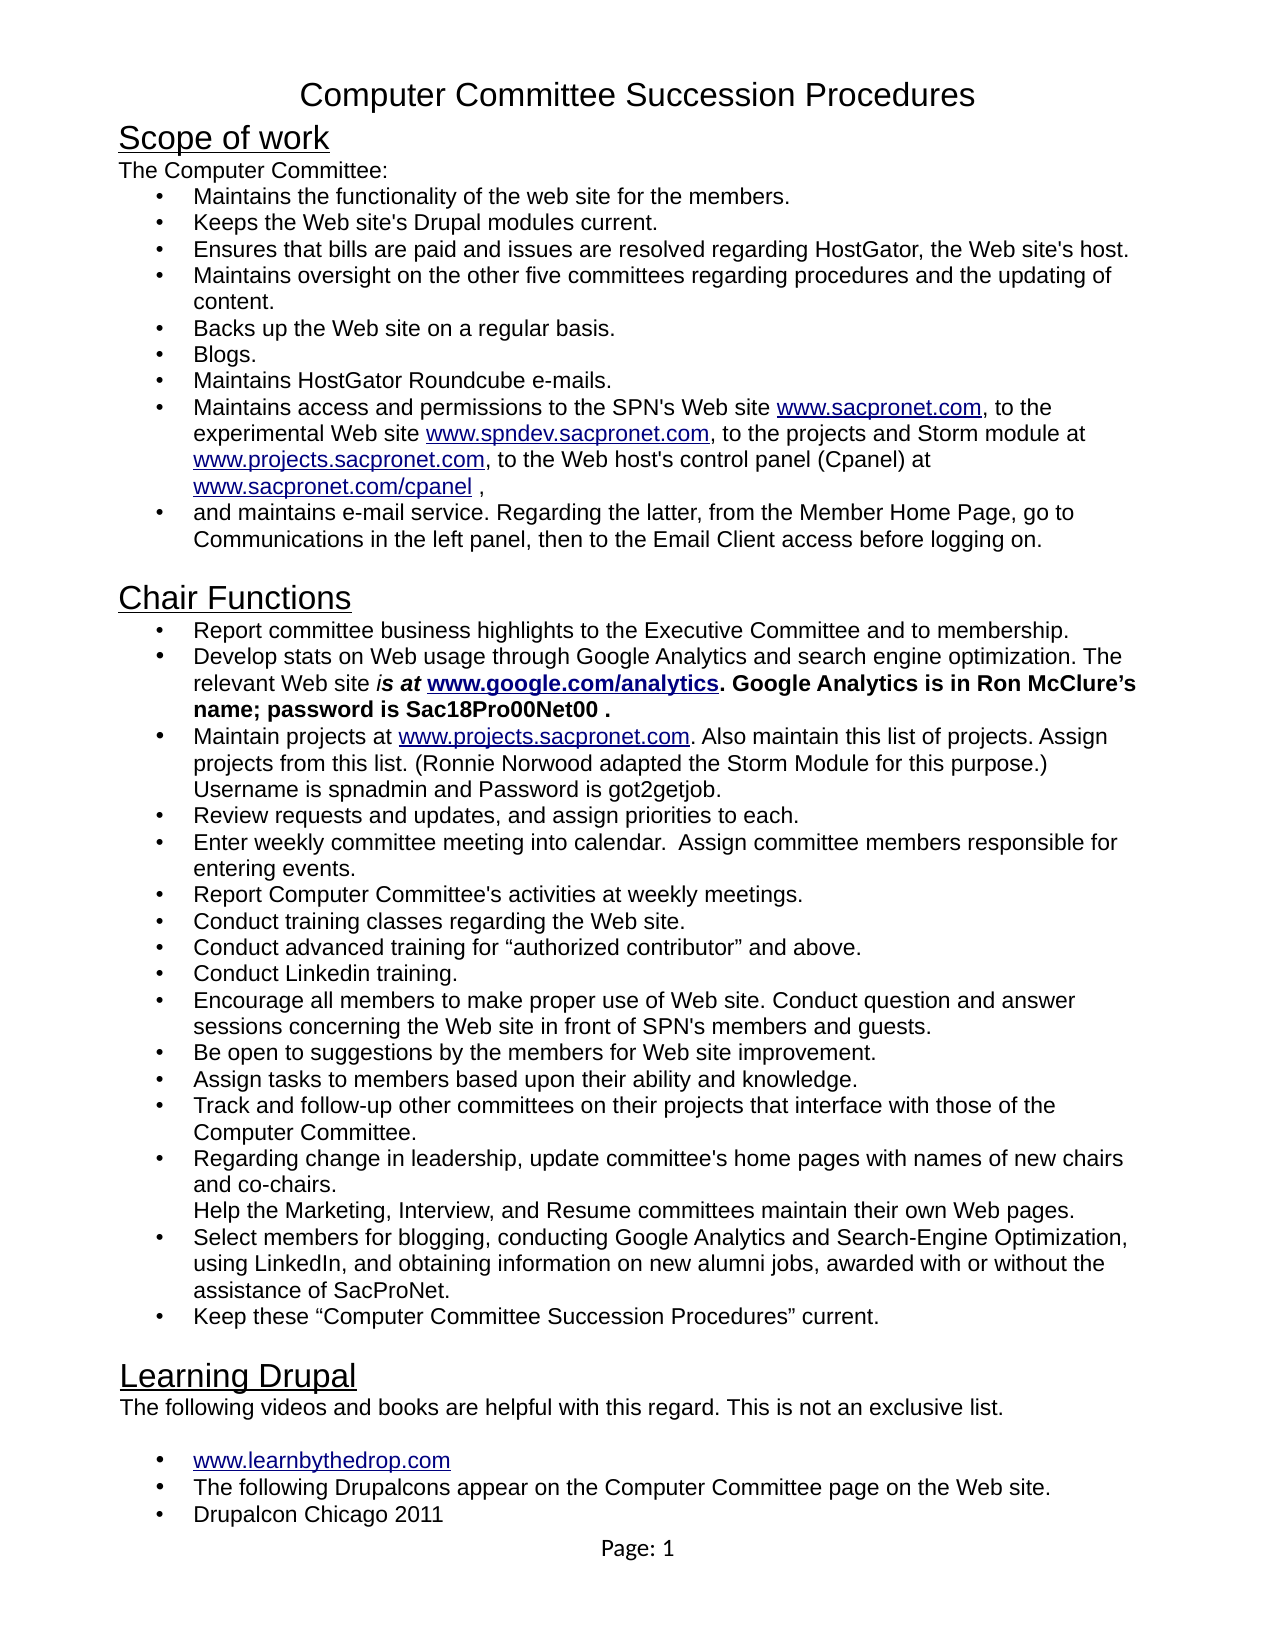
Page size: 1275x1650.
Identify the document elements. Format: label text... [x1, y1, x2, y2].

list and maintains e-mail service. Regarding the latter, from the Member Home Page, go to Communications in the left panel, then to the Email Client access before logging on. [156, 499, 1157, 552]
list Be open to suggestions by the members for Web site improvement. [156, 1039, 1157, 1066]
list Track and follow-up other committees on their projects that interface with those of the Computer Committee. [156, 1092, 1157, 1145]
list Select members for blogging, conducting Google Analytics and Search-Engine Optimization, using LinkedIn, and obtaining information on new alumni jobs, awarded with or without the assistance of SacProNet. [156, 1224, 1157, 1303]
text Scope of work [118, 118, 1157, 157]
list www.learnbythedrop.com [156, 1447, 1157, 1474]
list The following Drupalcons appear on the Computer Committee page on the Web site. [156, 1474, 1157, 1501]
text Learning Drupal [119, 1356, 1157, 1394]
list Maintains HostGator Roundcube e-mails. [156, 367, 1157, 394]
list Maintains oversight on the other five committees regarding procedures and the updating of content. [156, 262, 1157, 315]
list Conduct advanced training for “authorized contributor” and above. [156, 934, 1157, 960]
list Review requests and updates, and assign priorities to each. [156, 802, 1157, 828]
list Backs up the Web site on a regular basis. [156, 315, 1157, 341]
list Blogs. [156, 341, 1157, 367]
list Keep these “Computer Committee Succession Procedures” current. [156, 1303, 1157, 1329]
text The following videos and books are helpful with this regard. This is not an exclusive list. [119, 1394, 1157, 1420]
list Conduct Linkedin training. [156, 960, 1157, 987]
list Drupalcon Chicago 2011 [156, 1501, 1157, 1527]
list Conduct training classes regarding the Web site. [156, 908, 1157, 934]
list Enter weekly committee meeting into calendar. Assign committee members responsible for entering events. [156, 828, 1157, 881]
list Maintain projects at www.projects.sacpronet.com. Also maintain this list of projects. Assign projects from this list. (Ronnie Norwood adapted the Storm Module for this purpose.) Username is spnadmin and Password is got2getjob. [156, 723, 1157, 802]
list Ensures that bills are paid and issues are resolved regarding HostGator, the Web site's host. [156, 236, 1157, 262]
list Help the Marketing, Interview, and Resume committees maintain their own Web pages. [156, 1197, 1157, 1224]
list Regarding change in leadership, update committee's home pages with names of new chairs and co-chairs. [156, 1145, 1157, 1197]
list Develop stats on Web usage through Google Analytics and search engine optimization. The relevant Web site is at www.google.com/analytics. Google Analytics is in Ron McClure’s name; password is Sac18Pro00Net00 . [156, 643, 1157, 723]
list Maintains the functionality of the web site for the members. [156, 183, 1157, 209]
list Keeps the Web site's Drupal modules current. [156, 209, 1157, 236]
list Assign tasks to members based upon their ability and knowledge. [156, 1066, 1157, 1092]
list Report committee business highlights to the Executive Committee and to membership. [156, 617, 1157, 643]
text The Computer Committee: [118, 157, 1157, 183]
list Maintains access and permissions to the SPN's Web site www.sacpronet.com, to the experimental Web site www.spndev.sacpronet.com, to the projects and Storm module at www.projects.sacpronet.com, to the Web host's control panel (Cpanel) at www.sacpronet.com/cpanel , [156, 394, 1157, 499]
list Encourage all members to make proper use of Web site. Conduct question and answer sessions concerning the Web site in front of SPN's members and guests. [156, 987, 1157, 1039]
text Chair Functions [118, 578, 1157, 617]
list Report Computer Committee's activities at weekly meetings. [156, 881, 1157, 908]
